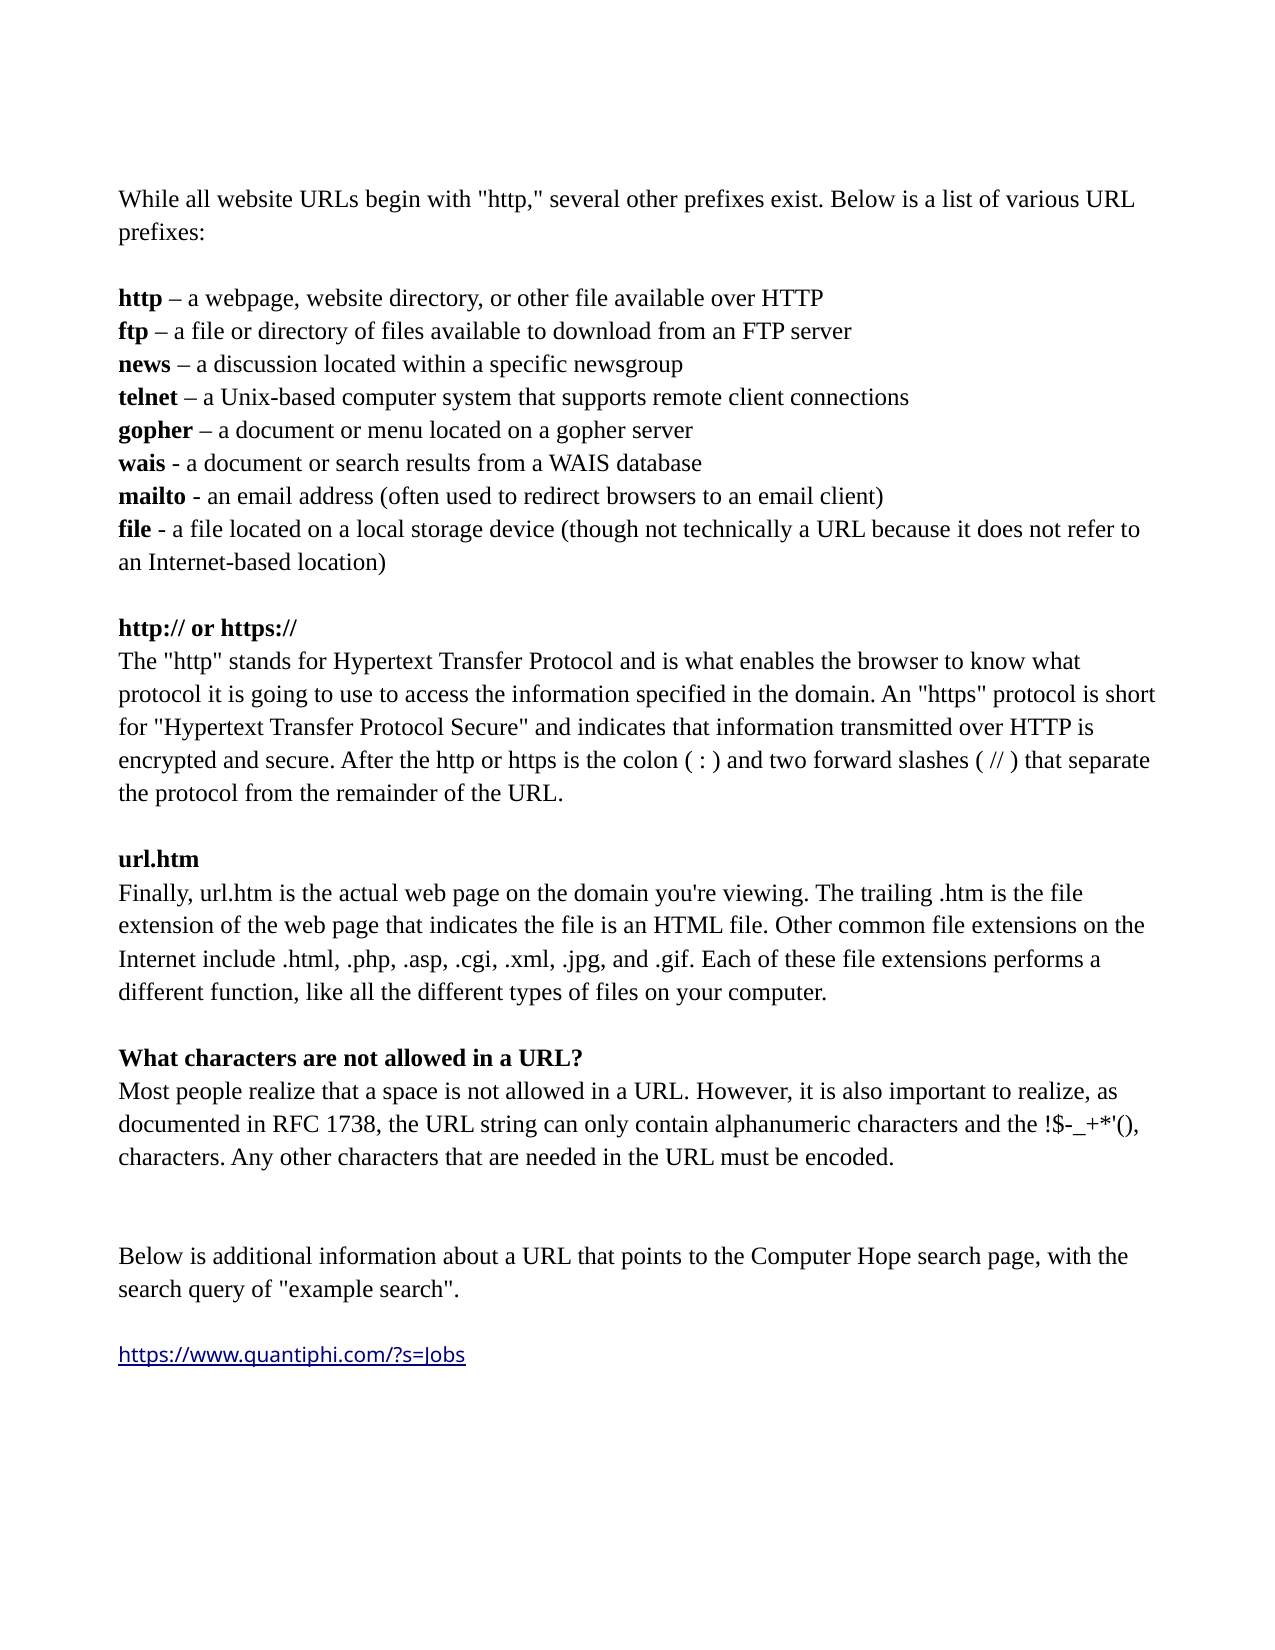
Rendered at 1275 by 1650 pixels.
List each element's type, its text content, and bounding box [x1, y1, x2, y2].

text What characters are not allowed in a URL? [118, 1043, 1157, 1071]
text wais - a document or search results from a WAIS database [118, 448, 1157, 477]
text The "http" stands for Hypertext Transfer Protocol and is what enables the browser to know what protocol it is going to use to access the information specified in the domain. An "https" protocol is short for "Hypertext Transfer Protocol Secure" and indicates that information transmitted over HTTP is encrypted and secure. After the http or https is the colon ( : ) and two forward slashes ( // ) that separate the protocol from the remainder of the URL. [118, 646, 1157, 807]
text ftp – a file or directory of files available to download from an FTP server [118, 316, 1157, 345]
text file - a file located on a local storage device (though not technically a URL because it does not refer to an Internet-based location) [118, 514, 1157, 576]
text While all website URLs begin with "http," several other prefixes exist. Below is a list of various URL prefixes: [118, 184, 1157, 246]
text Below is additional information about a URL that points to the Computer Hope search page, with the search query of "example search". [118, 1241, 1157, 1303]
text Finally, url.htm is the actual web page on the domain you're viewing. The trailing .htm is the file extension of the web page that indicates the file is an HTML file. Other common file extensions on the Internet include .html, .php, .asp, .cgi, .xml, .jpg, and .gif. Each of these file extensions performs a different function, like all the different types of files on your computer. [118, 878, 1157, 1005]
text url.htm [118, 844, 1157, 873]
text mailto - an email address (often used to redirect browsers to an email client) [118, 481, 1157, 510]
text gopher – a document or menu located on a gopher server [118, 415, 1157, 444]
text Most people realize that a space is not allowed in a URL. However, it is also important to realize, as documented in RFC 1738, the URL string can only contain alphanumeric characters and the !$-_+*'(), characters. Any other characters that are needed in the URL must be encoded. [118, 1076, 1157, 1171]
text news – a discussion located within a specific newsgroup [118, 349, 1157, 378]
text http:// or https:// [118, 613, 1157, 642]
text telnet – a Unix-based computer system that supports remote client connections [118, 382, 1157, 411]
text https://www.quantiphi.com/?s=Jobs [118, 1340, 1157, 1368]
text http – a webpage, website directory, or other file available over HTTP [118, 283, 1157, 312]
